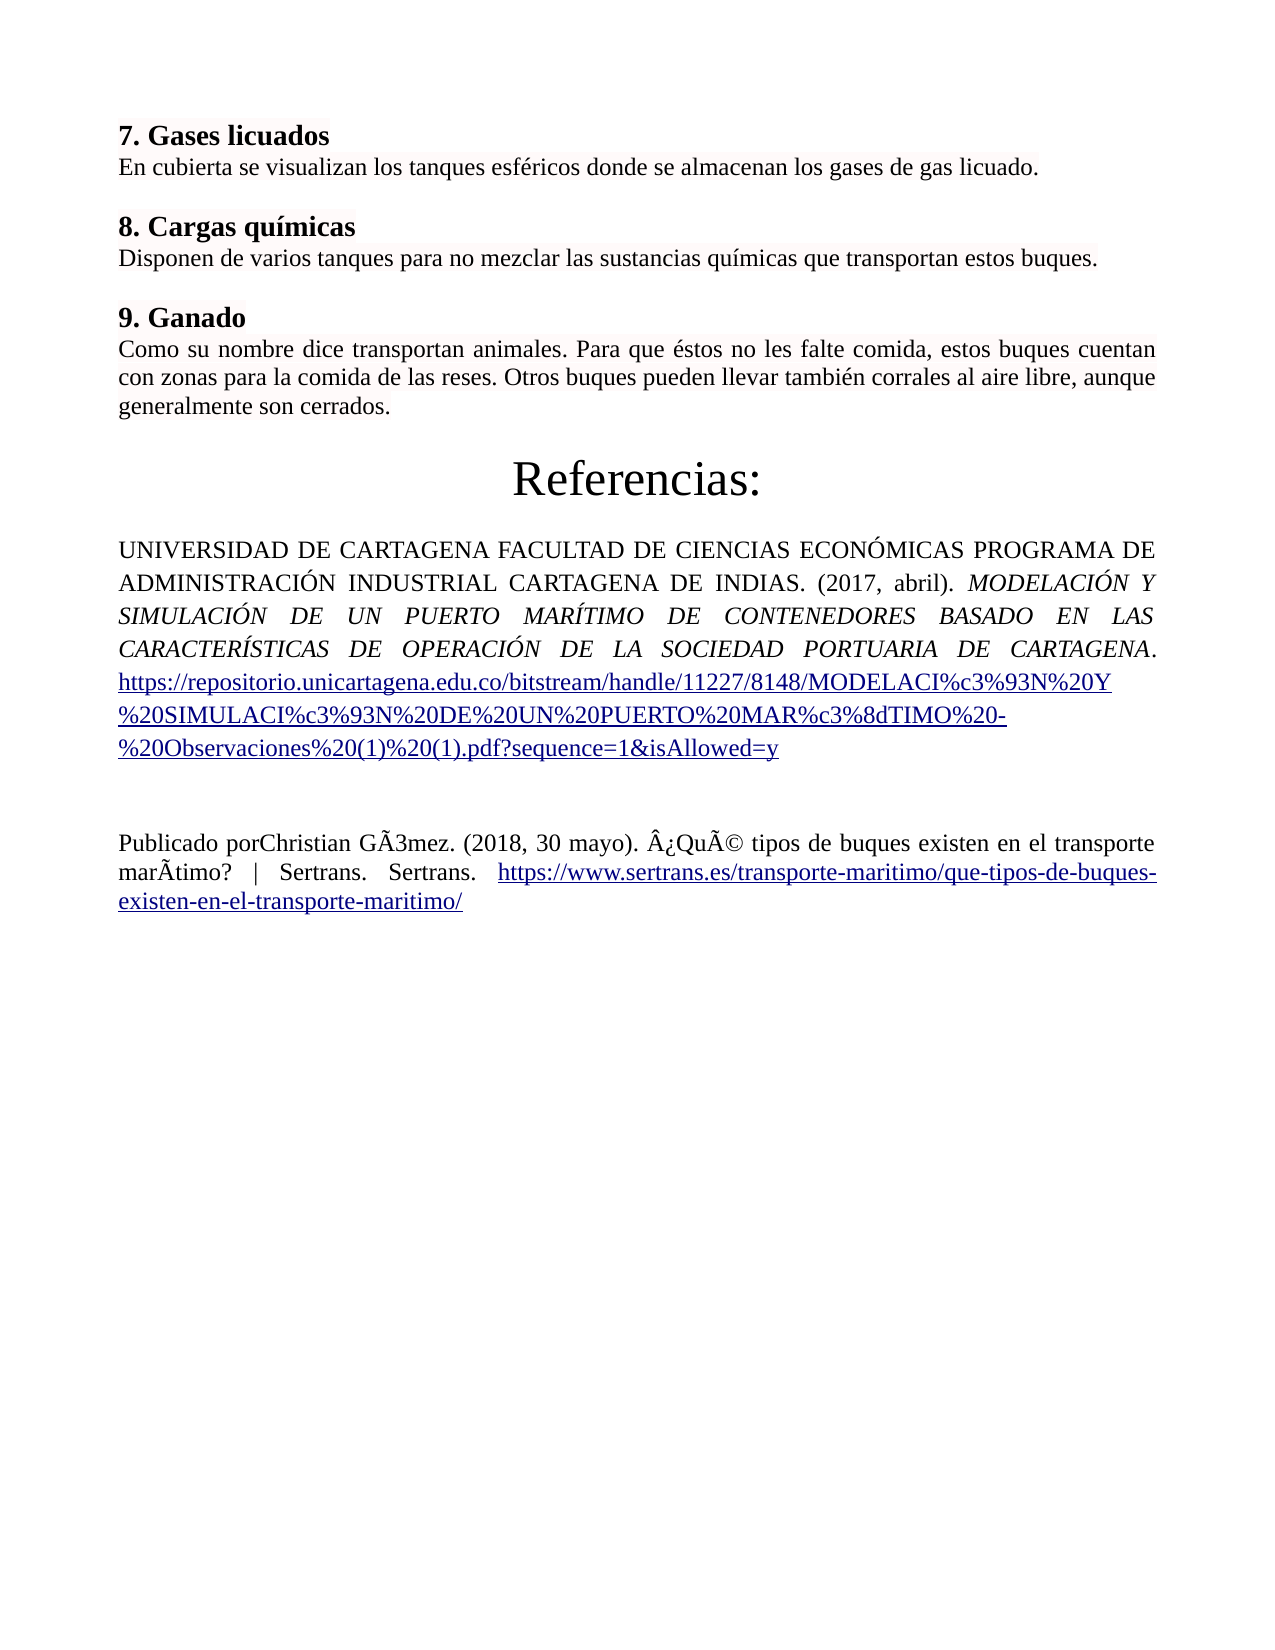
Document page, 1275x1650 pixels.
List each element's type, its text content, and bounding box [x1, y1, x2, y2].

text 9. Ganado [118, 300, 1157, 334]
text UNIVERSIDAD DE CARTAGENA FACULTAD DE CIENCIAS ECONÓMICAS PROGRAMA DE ADMINISTRACIÓN INDUSTRIAL CARTAGENA DE INDIAS. (2017, abril). MODELACIÓN Y SIMULACIÓN DE UN PUERTO MARÍTIMO DE CONTENEDORES BASADO EN LAS CARACTERÍSTICAS DE OPERACIÓN DE LA SOCIEDAD PORTUARIA DE CARTAGENA. https://repositorio.unicartagena.edu.co/bitstream/handle/11227/8148/MODELACI%c3%93N%20Y%20SIMULACI%c3%93N%20DE%20UN%20PUERTO%20MAR%c3%8dTIMO%20-%20Observaciones%20(1)%20(1).pdf?sequence=1&isAllowed=y [118, 535, 1157, 762]
text Como su nombre dice transportan animales. Para que éstos no les falte comida, estos buques cuentan con zonas para la comida de las reses. Otros buques pueden llevar también corrales al aire libre, aunque generalmente son cerrados. [118, 334, 1157, 420]
text Referencias: [118, 449, 1157, 506]
text Disponen de varios tanques para no mezclar las sustancias químicas que transportan estos buques. [118, 243, 1157, 271]
text 7. Gases licuados [118, 118, 1157, 152]
text 8. Cargas químicas [118, 209, 1157, 243]
text Publicado porChristian GÃ3mez. (2018, 30 mayo). Â¿QuÃ© tipos de buques existen en el transporte marÃ­timo? | Sertrans. Sertrans. https://www.sertrans.es/transporte-maritimo/que-tipos-de-buques-existen-en-el-transporte-maritimo/ [118, 828, 1157, 914]
text En cubierta se visualizan los tanques esféricos donde se almacenan los gases de gas licuado. [118, 152, 1157, 180]
